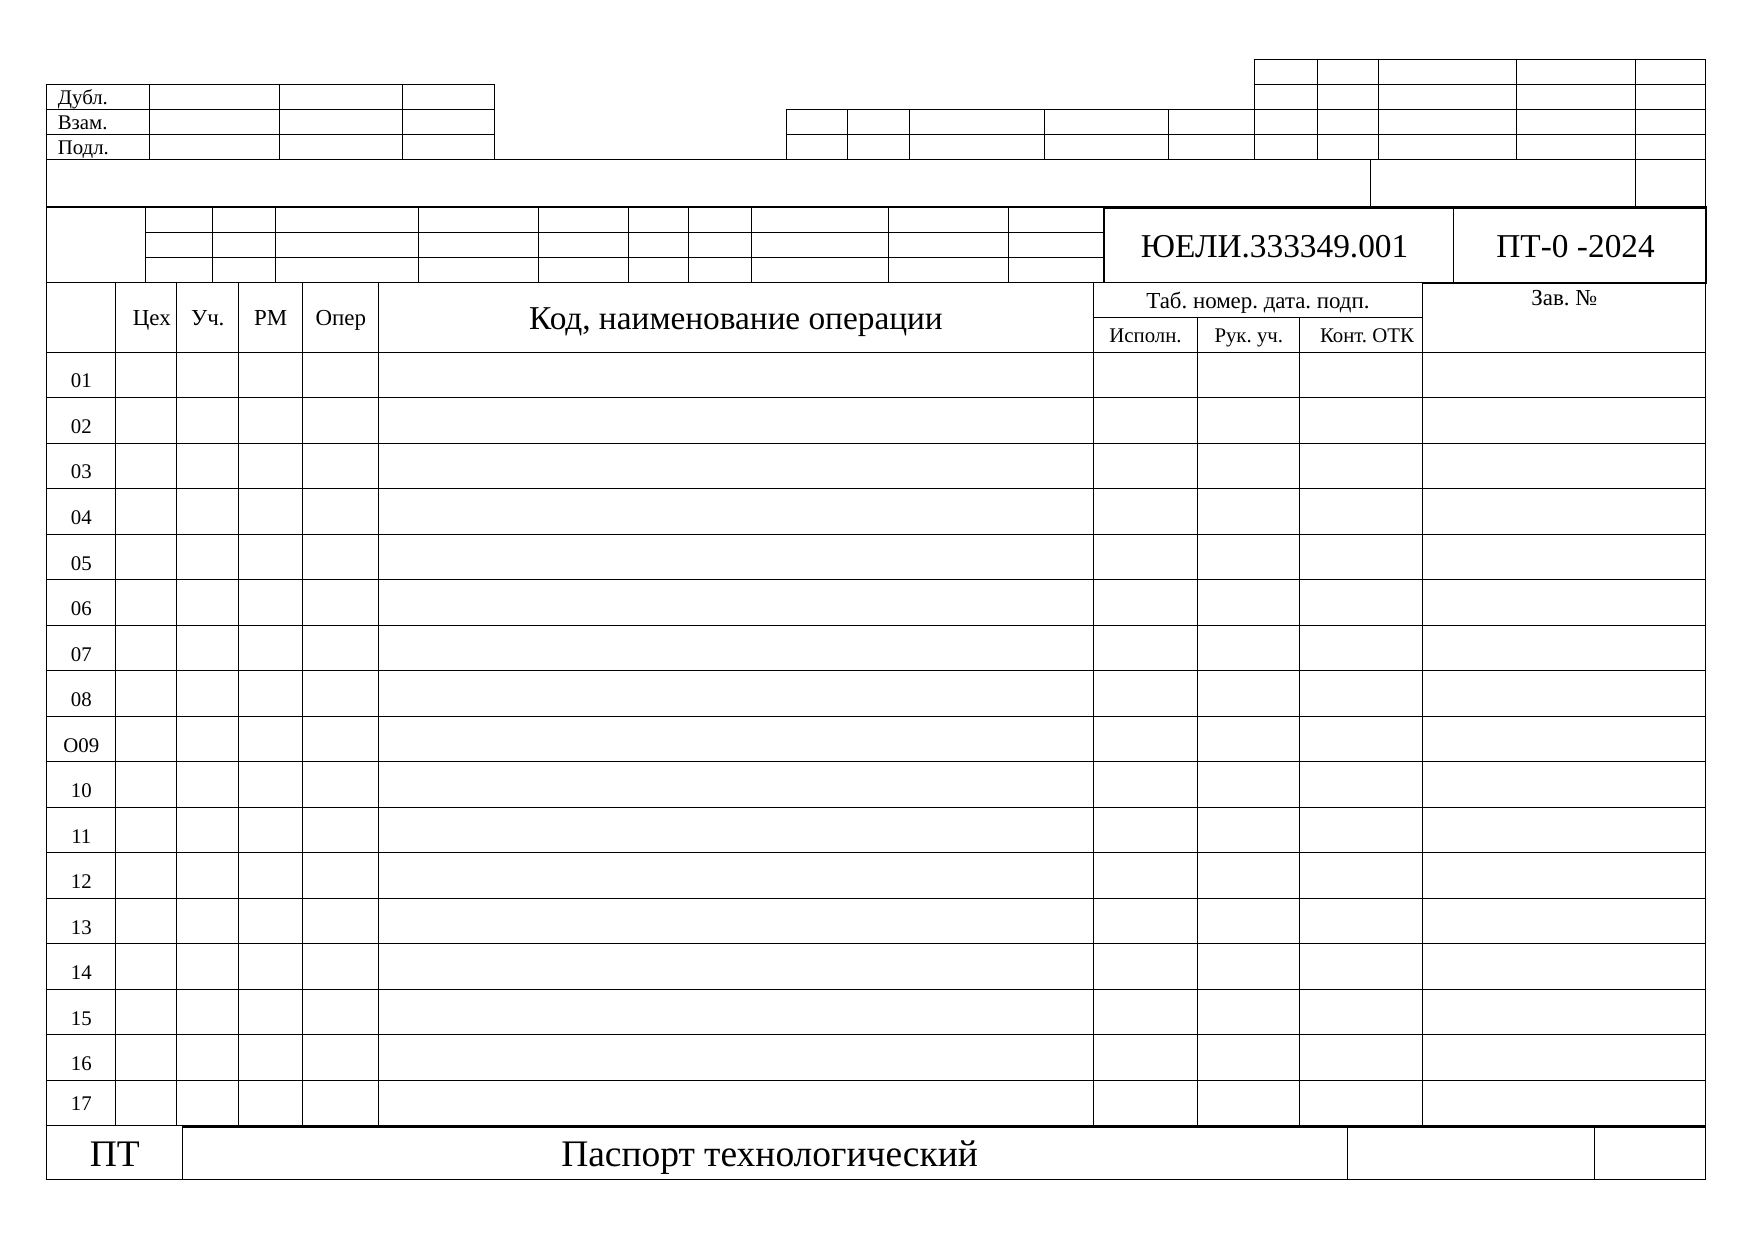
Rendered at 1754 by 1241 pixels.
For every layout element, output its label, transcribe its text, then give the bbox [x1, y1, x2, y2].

table_cell [1423, 853, 1705, 898]
table_cell [1094, 626, 1197, 670]
table_cell [116, 626, 176, 670]
table_header [239, 59, 275, 84]
table_cell [379, 990, 1093, 1034]
table_cell [1300, 1035, 1422, 1080]
table_cell [116, 671, 176, 716]
table_cell [239, 444, 302, 488]
table_header [1255, 60, 1317, 84]
table_cell [116, 489, 176, 534]
table_cell [1198, 853, 1299, 898]
table_cell [1423, 1035, 1705, 1080]
table_cell [116, 717, 176, 761]
table_cell [47, 283, 115, 352]
table_cell [177, 762, 238, 807]
table_cell 02 [47, 398, 115, 443]
table_cell [239, 762, 302, 807]
table_cell [1198, 398, 1299, 443]
table_cell [177, 808, 238, 852]
table_cell [177, 990, 238, 1034]
table_cell [1423, 580, 1705, 625]
table_cell [889, 258, 1008, 282]
table_cell Дубл. [47, 85, 149, 109]
table_cell [787, 135, 847, 159]
table_cell [689, 208, 751, 232]
table_cell [177, 1035, 238, 1080]
table_cell [419, 208, 538, 232]
table_cell [1300, 1081, 1422, 1125]
table_cell [848, 135, 909, 159]
table_cell Опер [303, 283, 378, 352]
table_cell [1198, 626, 1299, 670]
table_cell [1300, 353, 1422, 397]
table_header [1093, 59, 1103, 84]
table_cell [1169, 110, 1254, 134]
table_header [213, 59, 238, 84]
table_cell [689, 233, 751, 257]
table_cell [1009, 258, 1103, 282]
table_cell [539, 208, 628, 232]
table_cell [848, 110, 909, 134]
table_cell [276, 208, 418, 232]
table_cell [1198, 717, 1299, 761]
table_header [751, 59, 786, 84]
table_cell [239, 808, 302, 852]
table_cell [116, 990, 176, 1034]
table_cell [379, 899, 1093, 943]
table_cell [419, 233, 538, 257]
table_cell Зав. № [1423, 284, 1705, 352]
table_cell [1636, 110, 1705, 134]
table_cell [177, 580, 238, 625]
table_cell [1198, 762, 1299, 807]
table_header [1517, 60, 1635, 84]
table_cell [303, 899, 378, 943]
table_cell [1045, 110, 1168, 134]
table_header [1198, 59, 1254, 84]
table_cell [1094, 1035, 1197, 1080]
table_cell [1300, 990, 1422, 1034]
table_cell [239, 535, 302, 579]
table_cell [1094, 489, 1197, 534]
table_cell [239, 671, 302, 716]
table_cell [1300, 808, 1422, 852]
table_header [909, 59, 1008, 84]
table_cell [1636, 85, 1705, 109]
table_cell [47, 208, 145, 282]
table_cell [239, 717, 302, 761]
table_cell Цех [116, 283, 176, 352]
table_header [889, 59, 909, 84]
table_cell [1517, 110, 1635, 134]
table_cell [177, 717, 238, 761]
table_header [1009, 59, 1044, 84]
table_header [403, 59, 419, 84]
table_cell [379, 808, 1093, 852]
table_cell [303, 853, 378, 898]
table_cell [419, 258, 538, 282]
table_cell [752, 233, 888, 257]
table_cell [1094, 353, 1197, 397]
table_cell Рук. уч. [1198, 318, 1299, 352]
table_cell [1198, 944, 1299, 989]
table_cell [1198, 580, 1299, 625]
table_header [302, 59, 379, 84]
table_cell [1198, 444, 1299, 488]
table_cell [379, 444, 1093, 488]
table_cell [303, 762, 378, 807]
table_cell Таб. номер. дата. подп. [1094, 283, 1422, 317]
table_cell [1094, 853, 1197, 898]
table_cell [1094, 671, 1197, 716]
table_cell [213, 258, 275, 282]
table_cell [495, 84, 740, 109]
table_cell [280, 110, 402, 134]
table_cell [1318, 85, 1378, 109]
table_header [183, 59, 213, 84]
table_cell [116, 808, 176, 852]
table_cell [1423, 353, 1705, 397]
table_cell Уч. [177, 283, 238, 352]
table_cell 15 [47, 990, 115, 1034]
table_cell [787, 110, 847, 134]
table_cell [495, 134, 786, 159]
table_cell [379, 762, 1093, 807]
table_cell [239, 899, 302, 943]
table_cell [276, 233, 418, 257]
table_cell [1094, 990, 1197, 1034]
table_cell [1198, 535, 1299, 579]
table_cell О09 [47, 717, 115, 761]
table_cell [1423, 1081, 1705, 1125]
table_cell [379, 1035, 1093, 1080]
table_header [176, 59, 183, 84]
table_cell [1169, 135, 1254, 159]
table_cell [379, 353, 1093, 397]
table_cell [47, 160, 1370, 206]
table_cell [1318, 110, 1378, 134]
table_cell [1379, 135, 1516, 159]
table_cell [1300, 899, 1422, 943]
table_header [419, 59, 494, 84]
table_cell [1045, 135, 1168, 159]
table_cell [379, 671, 1093, 716]
table_cell [1423, 808, 1705, 852]
table_cell [239, 626, 302, 670]
table_cell [1423, 671, 1705, 716]
table_header [1318, 60, 1378, 84]
table_cell [379, 398, 1093, 443]
table_cell [1379, 110, 1516, 134]
table_cell [116, 1035, 176, 1080]
table_cell [629, 208, 688, 232]
table_cell Взам. [47, 110, 149, 134]
table_cell [403, 85, 494, 109]
table_header [848, 59, 889, 84]
table_header [1104, 59, 1168, 84]
table_cell [303, 626, 378, 670]
table_cell [146, 233, 212, 257]
table_cell [303, 489, 378, 534]
table_cell [379, 717, 1093, 761]
table_cell ПТ [47, 1126, 182, 1178]
table_cell [303, 944, 378, 989]
table_cell [116, 853, 176, 898]
table_header [539, 59, 628, 84]
table_cell [303, 580, 378, 625]
table_cell [1423, 489, 1705, 534]
table_cell [213, 208, 275, 232]
table_cell [1300, 444, 1422, 488]
table_cell [239, 580, 302, 625]
table_cell [280, 85, 402, 109]
table_cell [1423, 626, 1705, 670]
table_cell [629, 233, 688, 257]
table_cell [379, 489, 1093, 534]
table_cell [239, 1081, 302, 1125]
table_cell [539, 258, 628, 282]
table_cell [1094, 899, 1197, 943]
table_cell [379, 1081, 1093, 1125]
table_header [786, 59, 847, 84]
table_cell [1094, 944, 1197, 989]
table_cell [539, 233, 628, 257]
table_cell [629, 258, 688, 282]
table_cell [1423, 899, 1705, 943]
table_cell [1198, 1035, 1299, 1080]
table_cell [239, 1035, 302, 1080]
table_cell 14 [47, 944, 115, 989]
table_cell Код, наименование операции [379, 283, 1093, 352]
table_header [145, 59, 149, 84]
table_cell [177, 353, 238, 397]
table_cell [1198, 990, 1299, 1034]
table_cell [1423, 762, 1705, 807]
table_cell [1300, 853, 1422, 898]
table_cell [1198, 899, 1299, 943]
table_cell 13 [47, 899, 115, 943]
table_cell [150, 85, 279, 109]
table_cell [213, 233, 275, 257]
table_cell [303, 1081, 378, 1125]
table_cell [177, 899, 238, 943]
table_cell [1094, 535, 1197, 579]
table_cell [239, 853, 302, 898]
table_cell 07 [47, 626, 115, 670]
table_cell 16 [47, 1035, 115, 1080]
table_cell [1255, 135, 1317, 159]
table_cell [1371, 160, 1635, 206]
table_cell [1009, 233, 1103, 257]
table_cell [752, 258, 888, 282]
table_cell [910, 110, 1044, 134]
table_cell ПТ-0 -2024 [1454, 209, 1705, 282]
table_cell РМ [239, 283, 302, 352]
table_header [740, 59, 751, 84]
table_cell [1300, 671, 1422, 716]
table_cell 05 [47, 535, 115, 579]
table_cell [1094, 762, 1197, 807]
table_cell [303, 535, 378, 579]
table_header [1636, 60, 1705, 84]
table_cell [1094, 808, 1197, 852]
table_cell Подл. [47, 135, 149, 159]
table_cell [303, 671, 378, 716]
table_cell [1379, 85, 1516, 109]
table_cell [1300, 626, 1422, 670]
table_cell [116, 353, 176, 397]
table_cell [303, 353, 378, 397]
table_header [689, 59, 740, 84]
table_cell 10 [47, 762, 115, 807]
table_header [379, 59, 402, 84]
table_cell ЮЕЛИ.333349.001 [1105, 209, 1453, 282]
table_cell Исполн. [1094, 318, 1197, 352]
table_cell [116, 899, 176, 943]
table_cell [239, 944, 302, 989]
table_cell [1300, 717, 1422, 761]
table_cell [1198, 671, 1299, 716]
table_cell [177, 535, 238, 579]
table_cell [303, 398, 378, 443]
table_header [46, 59, 115, 84]
table_cell [1300, 580, 1422, 625]
table_cell [1423, 398, 1705, 443]
table_cell [177, 1081, 238, 1125]
table_header [1045, 59, 1093, 84]
table_cell [1423, 444, 1705, 488]
table_cell [1198, 808, 1299, 852]
table_header [275, 59, 279, 84]
table_cell [177, 444, 238, 488]
table_cell [1094, 580, 1197, 625]
table_cell [116, 944, 176, 989]
table_header [494, 59, 539, 84]
table_cell 03 [47, 444, 115, 488]
table_cell [403, 110, 494, 134]
table_cell [1255, 85, 1317, 109]
table_cell [1423, 535, 1705, 579]
table_cell [1094, 398, 1197, 443]
table_cell 01 [47, 353, 115, 397]
table_cell 11 [47, 808, 115, 852]
table_cell [1517, 85, 1635, 109]
table_cell [1300, 489, 1422, 534]
table_cell [177, 853, 238, 898]
table_cell [239, 489, 302, 534]
table_cell [1636, 135, 1705, 159]
table_cell [116, 580, 176, 625]
table_cell 17 [47, 1081, 115, 1125]
table_cell [303, 1035, 378, 1080]
table_cell 04 [47, 489, 115, 534]
table_cell [495, 109, 786, 134]
table_cell [116, 398, 176, 443]
table_cell [116, 535, 176, 579]
table_cell [910, 135, 1044, 159]
table_cell [150, 135, 279, 159]
table_cell [1198, 1081, 1299, 1125]
table_cell [177, 671, 238, 716]
table_header [115, 59, 145, 84]
table_cell [689, 258, 751, 282]
table_cell [177, 489, 238, 534]
table_cell [1094, 717, 1197, 761]
table_cell [276, 258, 418, 282]
table_cell [177, 626, 238, 670]
table_cell [303, 808, 378, 852]
table_cell 06 [47, 580, 115, 625]
table_cell [379, 580, 1093, 625]
table_cell [1300, 398, 1422, 443]
table_cell [1094, 444, 1197, 488]
table_cell [280, 135, 402, 159]
table_cell Паспорт технологический [183, 1128, 1347, 1178]
table_cell [1094, 1081, 1197, 1125]
table_cell [379, 853, 1093, 898]
table_cell [177, 944, 238, 989]
table_cell [1318, 135, 1378, 159]
table_cell [239, 990, 302, 1034]
table_cell [889, 233, 1008, 257]
table_cell [116, 1081, 176, 1125]
table_cell [1595, 1128, 1705, 1178]
table_cell [1198, 353, 1299, 397]
table_cell [379, 626, 1093, 670]
table_cell [146, 208, 212, 232]
table_cell [239, 398, 302, 443]
table_cell [303, 717, 378, 761]
table_cell [1300, 944, 1422, 989]
table_cell [1423, 990, 1705, 1034]
table_cell 08 [47, 671, 115, 716]
table_cell [146, 258, 212, 282]
table_cell [116, 444, 176, 488]
table_header [280, 59, 302, 84]
table_header [1379, 60, 1516, 84]
table_cell [1423, 944, 1705, 989]
table_cell [1009, 208, 1103, 232]
table_cell Конт. ОТК [1300, 318, 1422, 352]
table_cell [1423, 717, 1705, 761]
table_cell [379, 535, 1093, 579]
table_cell [116, 762, 176, 807]
table_header [1169, 59, 1197, 84]
table_cell [889, 208, 1008, 232]
table_cell [1300, 535, 1422, 579]
table_cell [1255, 110, 1317, 134]
table_cell [379, 944, 1093, 989]
table_header [150, 59, 176, 84]
table_cell 12 [47, 853, 115, 898]
table_header [629, 59, 688, 84]
table_cell [752, 208, 888, 232]
table_cell [1198, 489, 1299, 534]
table_cell [303, 444, 378, 488]
table_cell [1300, 762, 1422, 807]
table_cell [1348, 1128, 1594, 1178]
table_cell [150, 110, 279, 134]
table_cell [740, 84, 1254, 109]
table_cell [303, 990, 378, 1034]
table_cell [1636, 160, 1705, 206]
table_cell [403, 135, 494, 159]
table_cell [177, 398, 238, 443]
table_cell [1517, 135, 1635, 159]
table_cell [239, 353, 302, 397]
